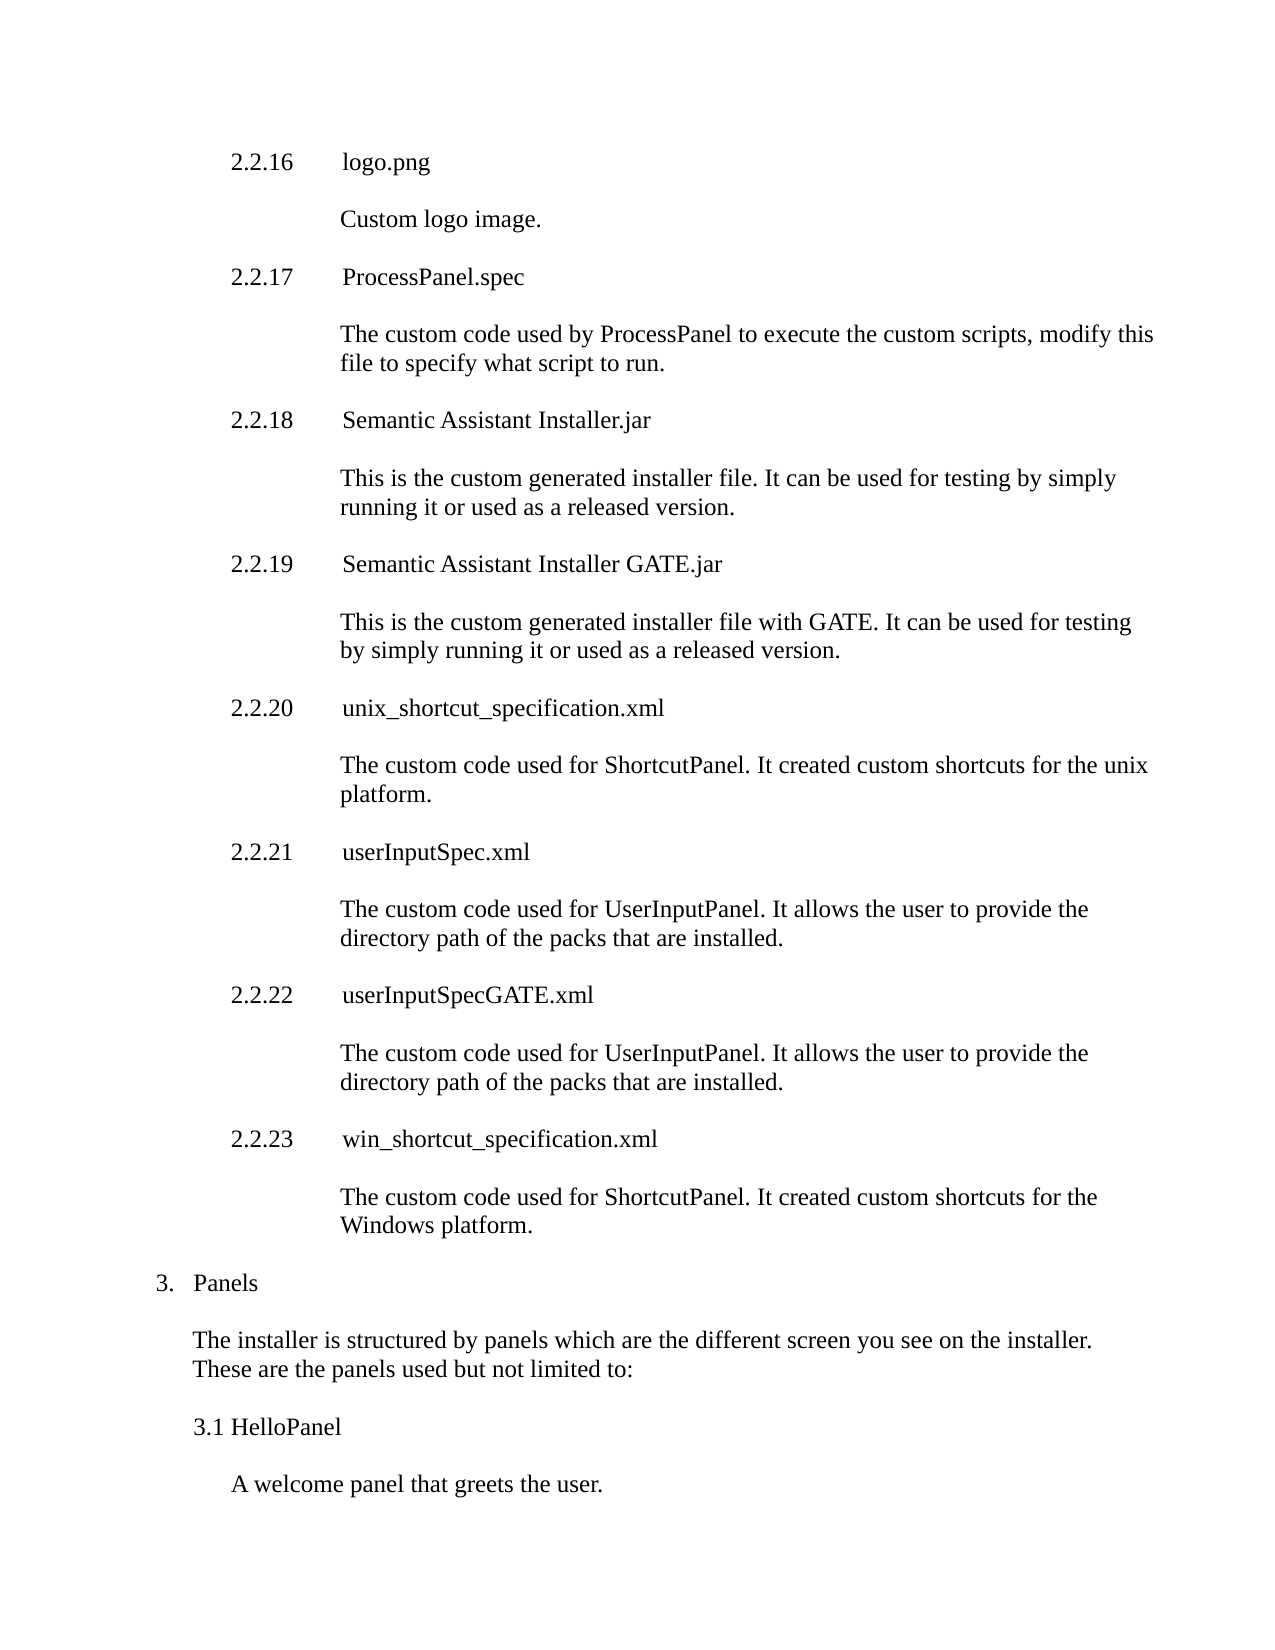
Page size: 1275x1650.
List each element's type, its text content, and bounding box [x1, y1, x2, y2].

text The custom code used for UserInputPanel. It allows the user to provide the directory path of the packs that are installed. [118, 1038, 1157, 1096]
text The custom code used for ShortcutPanel. It created custom shortcuts for the unix platform. [118, 751, 1157, 808]
text The installer is structured by panels which are the different screen you see on the installer. These are the panels used but not limited to: [118, 1326, 1157, 1383]
text The custom code used for ShortcutPanel. It created custom shortcuts for the Windows platform. [118, 1182, 1157, 1239]
list unix_shortcut_specification.xml [231, 693, 1157, 722]
list win_shortcut_specification.xml [231, 1124, 1157, 1153]
text This is the custom generated installer file. It can be used for testing by simply running it or used as a released version. [118, 463, 1157, 521]
text Custom logo image. [118, 204, 1157, 233]
text The custom code used for UserInputPanel. It allows the user to provide the directory path of the packs that are installed. [118, 894, 1157, 952]
list userInputSpec.xml [231, 837, 1157, 866]
list Panels [156, 1268, 1157, 1297]
list Semantic Assistant Installer.jar [231, 406, 1157, 434]
list userInputSpecGATE.xml [231, 981, 1157, 1009]
text This is the custom generated installer file with GATE. It can be used for testing by simply running it or used as a released version. [118, 607, 1157, 664]
list logo.png [231, 147, 1157, 176]
list Semantic Assistant Installer GATE.jar [231, 549, 1157, 578]
text The custom code used by ProcessPanel to execute the custom scripts, modify this file to specify what script to run. [118, 319, 1157, 377]
list ProcessPanel.spec [231, 262, 1157, 291]
list A welcome panel that greets the user. [193, 1469, 1157, 1498]
list HelloPanel [193, 1412, 1157, 1441]
